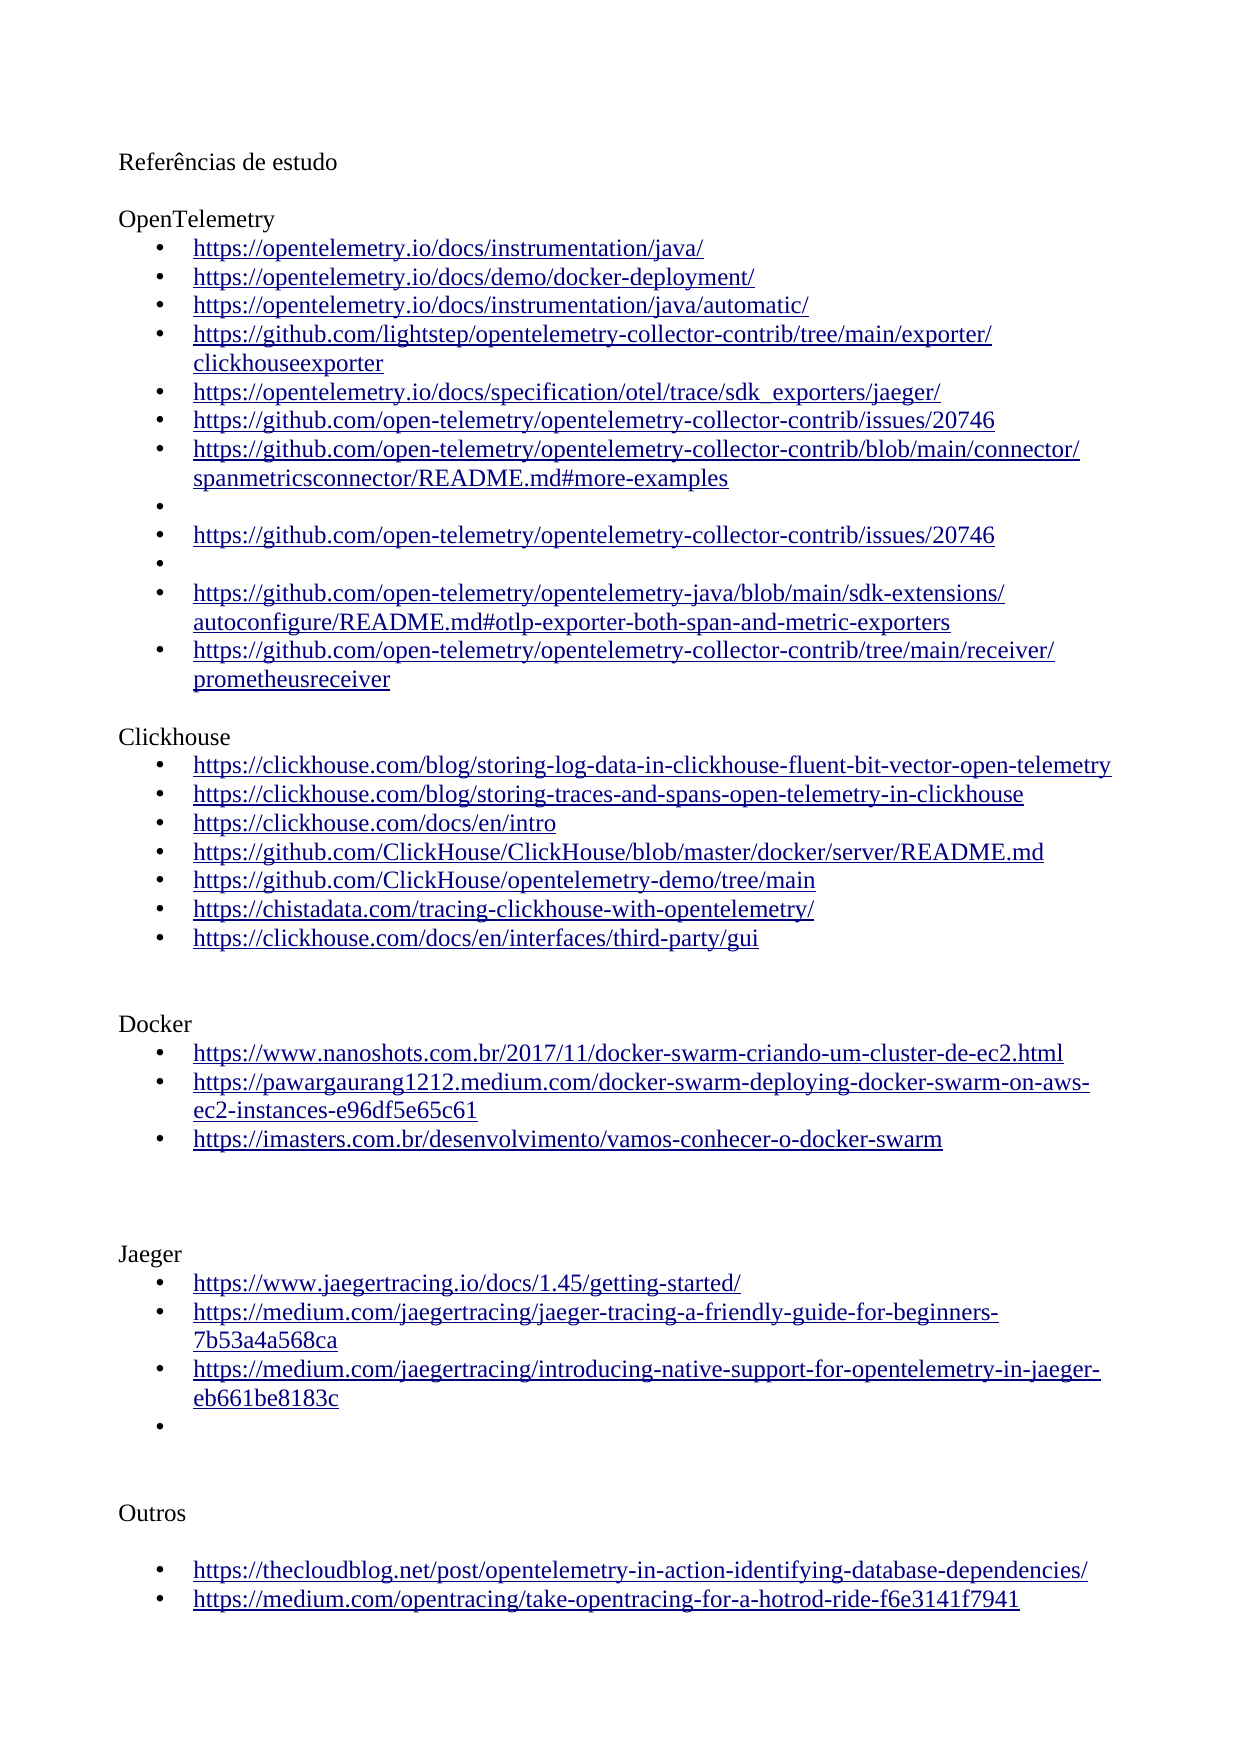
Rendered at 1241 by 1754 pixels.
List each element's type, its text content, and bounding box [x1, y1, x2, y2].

list https://clickhouse.com/blog/storing-log-data-in-clickhouse-fluent-bit-vector-open-telemetry [156, 751, 1122, 779]
list https://github.com/ClickHouse/opentelemetry-demo/tree/main [156, 866, 1122, 894]
list https://www.nanoshots.com.br/2017/11/docker-swarm-criando-um-cluster-de-ec2.html [156, 1038, 1122, 1067]
list https://opentelemetry.io/docs/specification/otel/trace/sdk_exporters/jaeger/ [156, 377, 1122, 406]
list https://opentelemetry.io/docs/demo/docker-deployment/ [156, 262, 1122, 291]
list https://clickhouse.com/docs/en/interfaces/third-party/gui [156, 923, 1122, 952]
list https://chistadata.com/tracing-clickhouse-with-opentelemetry/ [156, 894, 1122, 923]
list https://clickhouse.com/docs/en/intro [156, 808, 1122, 837]
list https://medium.com/jaegertracing/jaeger-tracing-a-friendly-guide-for-beginners-7b53a4a568ca [156, 1297, 1122, 1354]
list https://clickhouse.com/blog/storing-traces-and-spans-open-telemetry-in-clickhouse [156, 779, 1122, 808]
list https://pawargaurang1212.medium.com/docker-swarm-deploying-docker-swarm-on-aws-ec2-instances-e96df5e65c61 [156, 1067, 1122, 1124]
text Outros [118, 1498, 1122, 1527]
list https://medium.com/jaegertracing/introducing-native-support-for-opentelemetry-in-jaeger-eb661be8183c [156, 1354, 1122, 1412]
list https://github.com/ClickHouse/ClickHouse/blob/master/docker/server/README.md [156, 837, 1122, 866]
list https://github.com/open-telemetry/opentelemetry-collector-contrib/blob/main/connector/spanmetricsconnector/README.md#more-examples [156, 434, 1122, 492]
list https://opentelemetry.io/docs/instrumentation/java/automatic/ [156, 291, 1122, 319]
list https://medium.com/opentracing/take-opentracing-for-a-hotrod-ride-f6e3141f7941 [156, 1584, 1122, 1613]
text Jaeger [118, 1239, 1122, 1268]
text Referências de estudo [118, 147, 1122, 176]
list https://imasters.com.br/desenvolvimento/vamos-conhecer-o-docker-swarm [156, 1124, 1122, 1153]
list https://www.jaegertracing.io/docs/1.45/getting-started/ [156, 1268, 1122, 1297]
text Clickhouse [118, 722, 1122, 751]
list https://opentelemetry.io/docs/instrumentation/java/ [156, 233, 1122, 262]
list https://github.com/open-telemetry/opentelemetry-collector-contrib/issues/20746 [156, 521, 1122, 549]
list https://github.com/open-telemetry/opentelemetry-java/blob/main/sdk-extensions/autoconfigure/README.md#otlp-exporter-both-span-and-metric-exporters [156, 578, 1122, 636]
text Docker [118, 1009, 1122, 1038]
list https://thecloudblog.net/post/opentelemetry-in-action-identifying-database-dependencies/ [156, 1556, 1122, 1584]
list https://github.com/open-telemetry/opentelemetry-collector-contrib/issues/20746 [156, 406, 1122, 434]
text OpenTelemetry [118, 204, 1122, 233]
list https://github.com/open-telemetry/opentelemetry-collector-contrib/tree/main/receiver/prometheusreceiver [156, 636, 1122, 693]
list https://github.com/lightstep/opentelemetry-collector-contrib/tree/main/exporter/clickhouseexporter [156, 319, 1122, 377]
